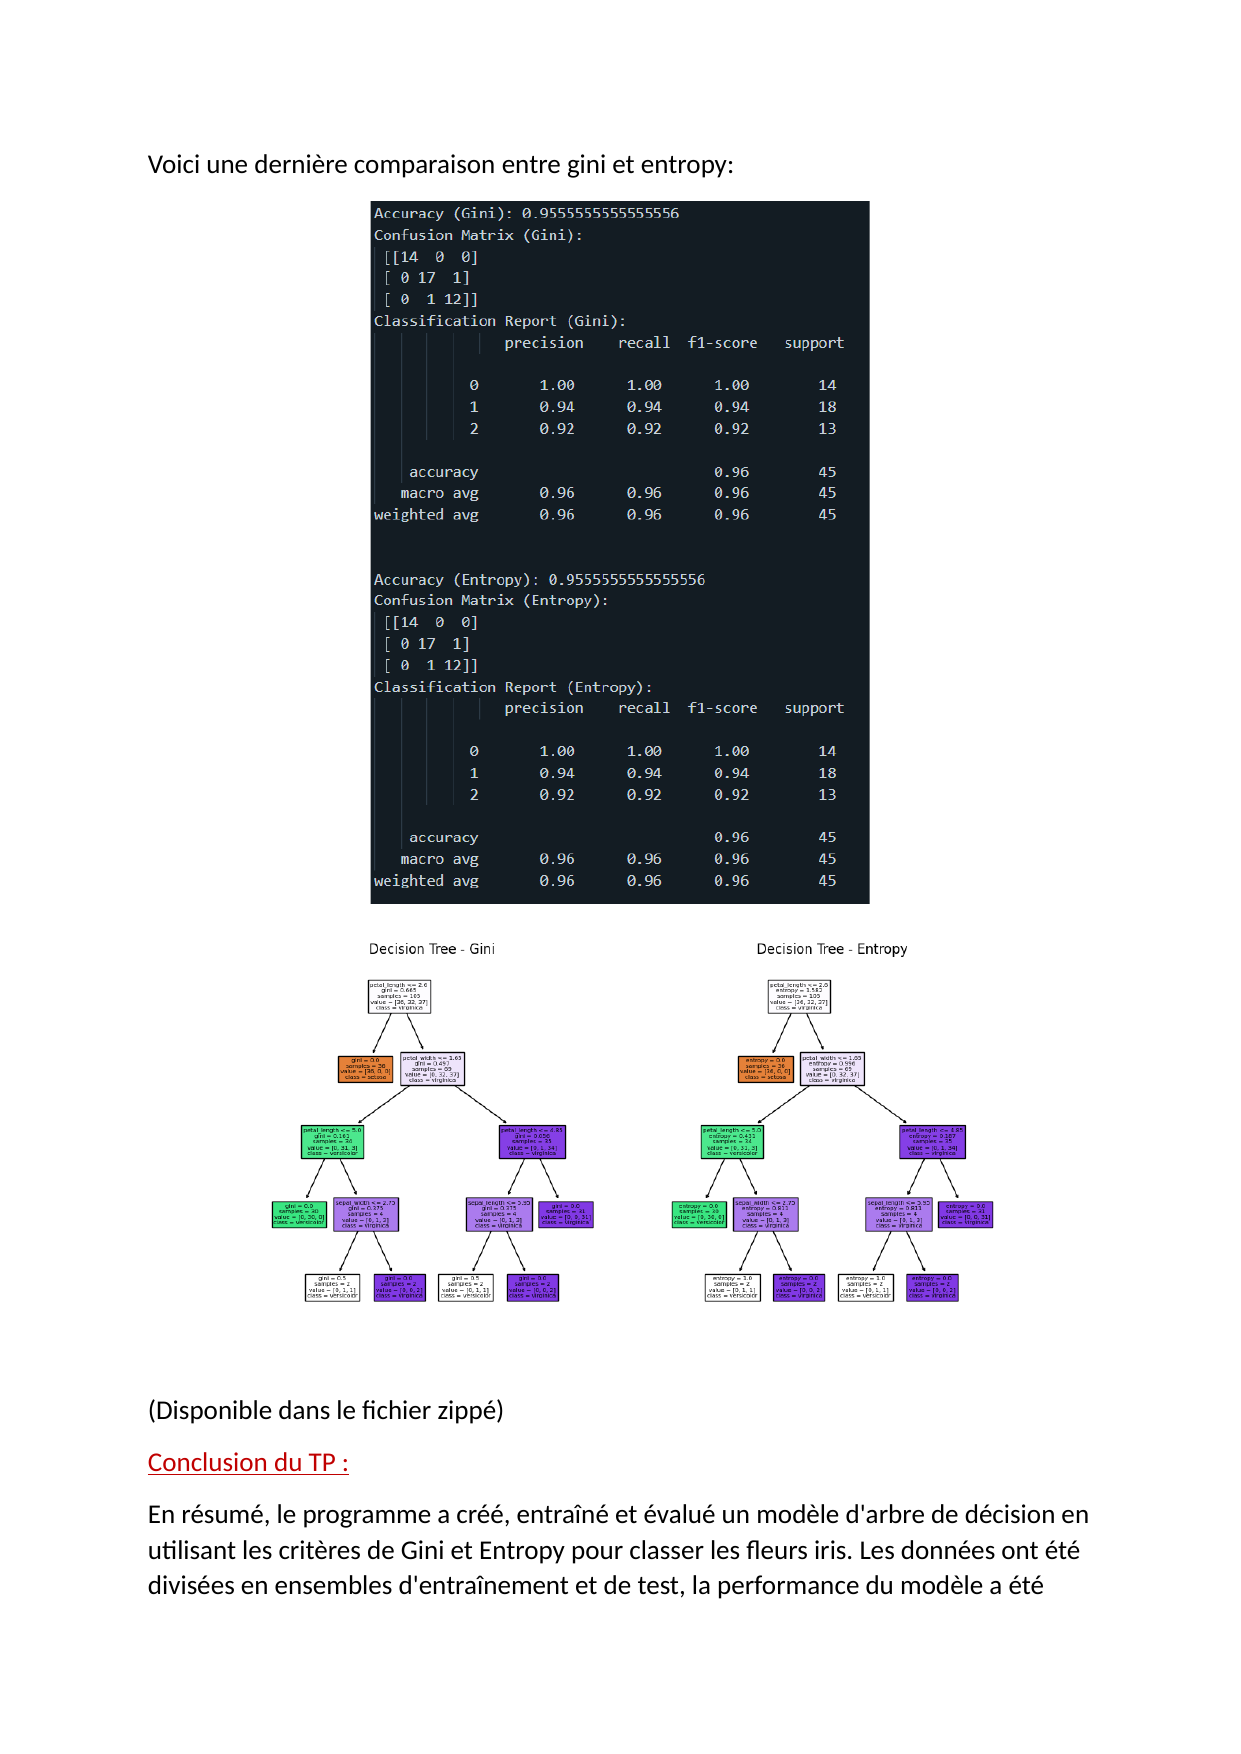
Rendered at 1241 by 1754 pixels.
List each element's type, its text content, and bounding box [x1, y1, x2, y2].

text (Disponible dans le fichier zippé) [148, 1393, 1093, 1427]
text Conclusion du TP : [148, 1446, 1093, 1478]
text En résumé, le programme a créé, entraîné et évalué un modèle d'arbre de décision en utilisant les critères de Gini et Entropy pour classer les fleurs iris. Les données ont été divisées en ensembles d'entraînement et de test, la performance du modèle a été [148, 1497, 1093, 1601]
text Voici une dernière comparaison entre gini et entropy: [148, 148, 1093, 903]
